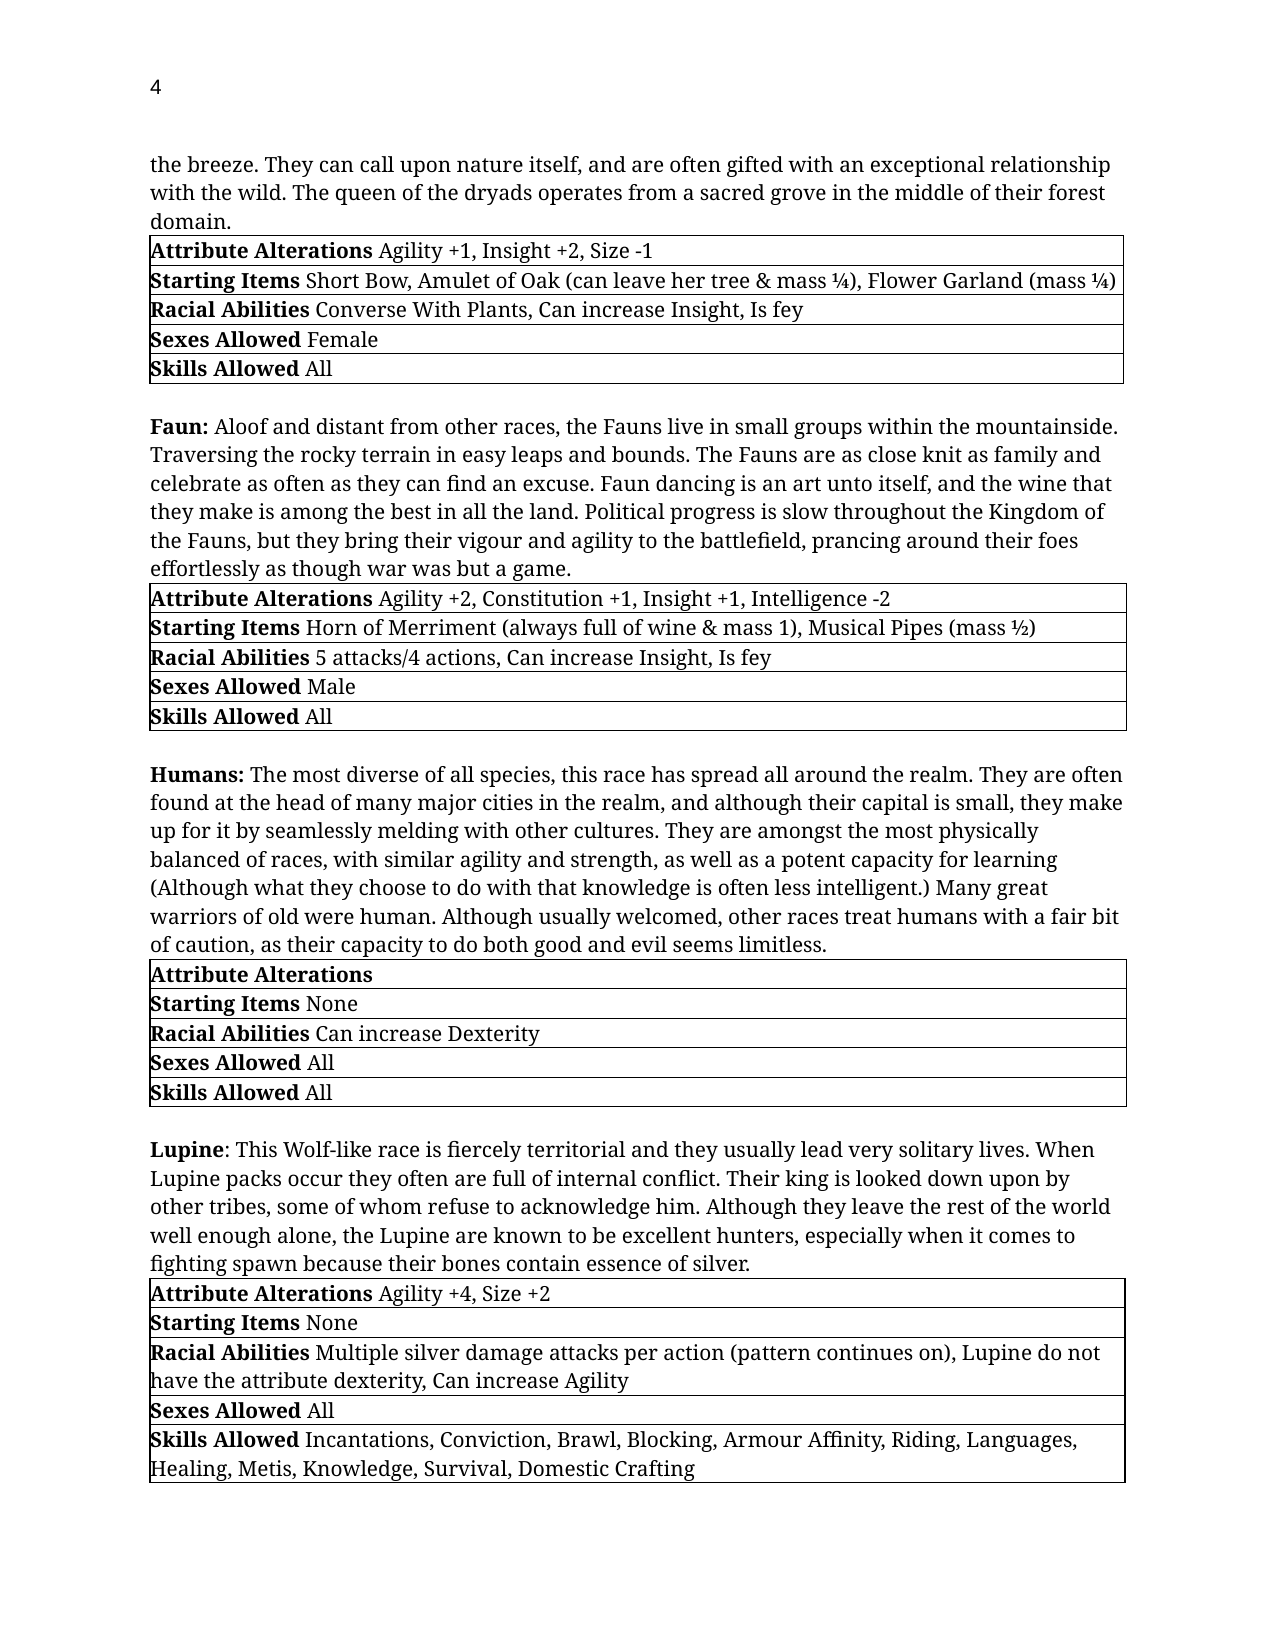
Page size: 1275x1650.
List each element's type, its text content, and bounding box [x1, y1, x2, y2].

table_cell Racial Abilities Can increase Dexterity [151, 1019, 1126, 1047]
table_cell Skills Allowed All [151, 354, 1123, 383]
text the breeze. They can call upon nature itself, and are often gifted with an exceptional relationship with the wild. The queen of the dryads operates from a sacred grove in the middle of their forest domain. [150, 150, 1125, 235]
table_cell Racial Abilities 5 attacks/4 actions, Can increase Insight, Is fey [151, 643, 1126, 671]
table_cell Sexes Allowed All [151, 1396, 1124, 1424]
table_header Attribute Alterations Agility +2, Constitution +1, Insight +1, Intelligence -2 [151, 584, 1126, 612]
table_cell Skills Allowed Incantations, Conviction, Brawl, Blocking, Armour Affinity, Riding, Languages, Healing, Metis, Knowledge, Survival, Domestic Crafting [151, 1425, 1124, 1482]
text Lupine: This Wolf-like race is fiercely territorial and they usually lead very solitary lives. When Lupine packs occur they often are full of internal conflict. Their king is looked down upon by other tribes, some of whom refuse to acknowledge him. Although they leave the rest of the world well enough alone, the Lupine are known to be excellent hunters, especially when it comes to fighting spawn because their bones contain essence of silver. [150, 1136, 1125, 1278]
table_cell Sexes Allowed Male [151, 672, 1126, 701]
text Humans: The most diverse of all species, this race has spread all around the realm. They are often found at the head of many major cities in the realm, and although their capital is small, they make up for it by seamlessly melding with other cultures. They are amongst the most physically balanced of races, with similar agility and strength, as well as a potent capacity for learning (Although what they choose to do with that knowledge is often less intelligent.) Many great warriors of old were human. Although usually welcomed, other races treat humans with a fair bit of caution, as their capacity to do both good and evil seems limitless. [150, 760, 1125, 959]
table_cell Racial Abilities Converse With Plants, Can increase Insight, Is fey [151, 295, 1123, 324]
table_cell Sexes Allowed Female [151, 325, 1123, 353]
text Faun: Aloof and distant from other races, the Fauns live in small groups within the mountainside. Traversing the rocky terrain in easy leaps and bounds. The Fauns are as close knit as family and celebrate as often as they can find an excuse. Faun dancing is an art unto itself, and the wine that they make is among the best in all the land. Political progress is slow throughout the Kingdom of the Fauns, but they bring their vigour and agility to the battlefield, prancing around their foes effortlessly as though war was but a game. [150, 412, 1125, 583]
table_cell Skills Allowed All [151, 702, 1126, 730]
table_header Attribute Alterations Agility +4, Size +2 [151, 1279, 1124, 1307]
table_cell Starting Items None [151, 1308, 1124, 1337]
table_cell Skills Allowed All [151, 1078, 1126, 1106]
table_header Attribute Alterations Agility +1, Insight +2, Size -1 [151, 236, 1123, 265]
table_cell Starting Items None [151, 989, 1126, 1018]
table_cell Sexes Allowed All [151, 1048, 1126, 1077]
table_cell Starting Items Short Bow, Amulet of Oak (can leave her tree & mass ¼), Flower Garland (mass ¼) [151, 266, 1123, 294]
table_cell Starting Items Horn of Merriment (always full of wine & mass 1), Musical Pipes (mass ½) [151, 613, 1126, 642]
table_cell Racial Abilities Multiple silver damage attacks per action (pattern continues on), Lupine do not have the attribute dexterity, Can increase Agility [151, 1338, 1124, 1395]
table_header Attribute Alterations [151, 960, 1126, 988]
